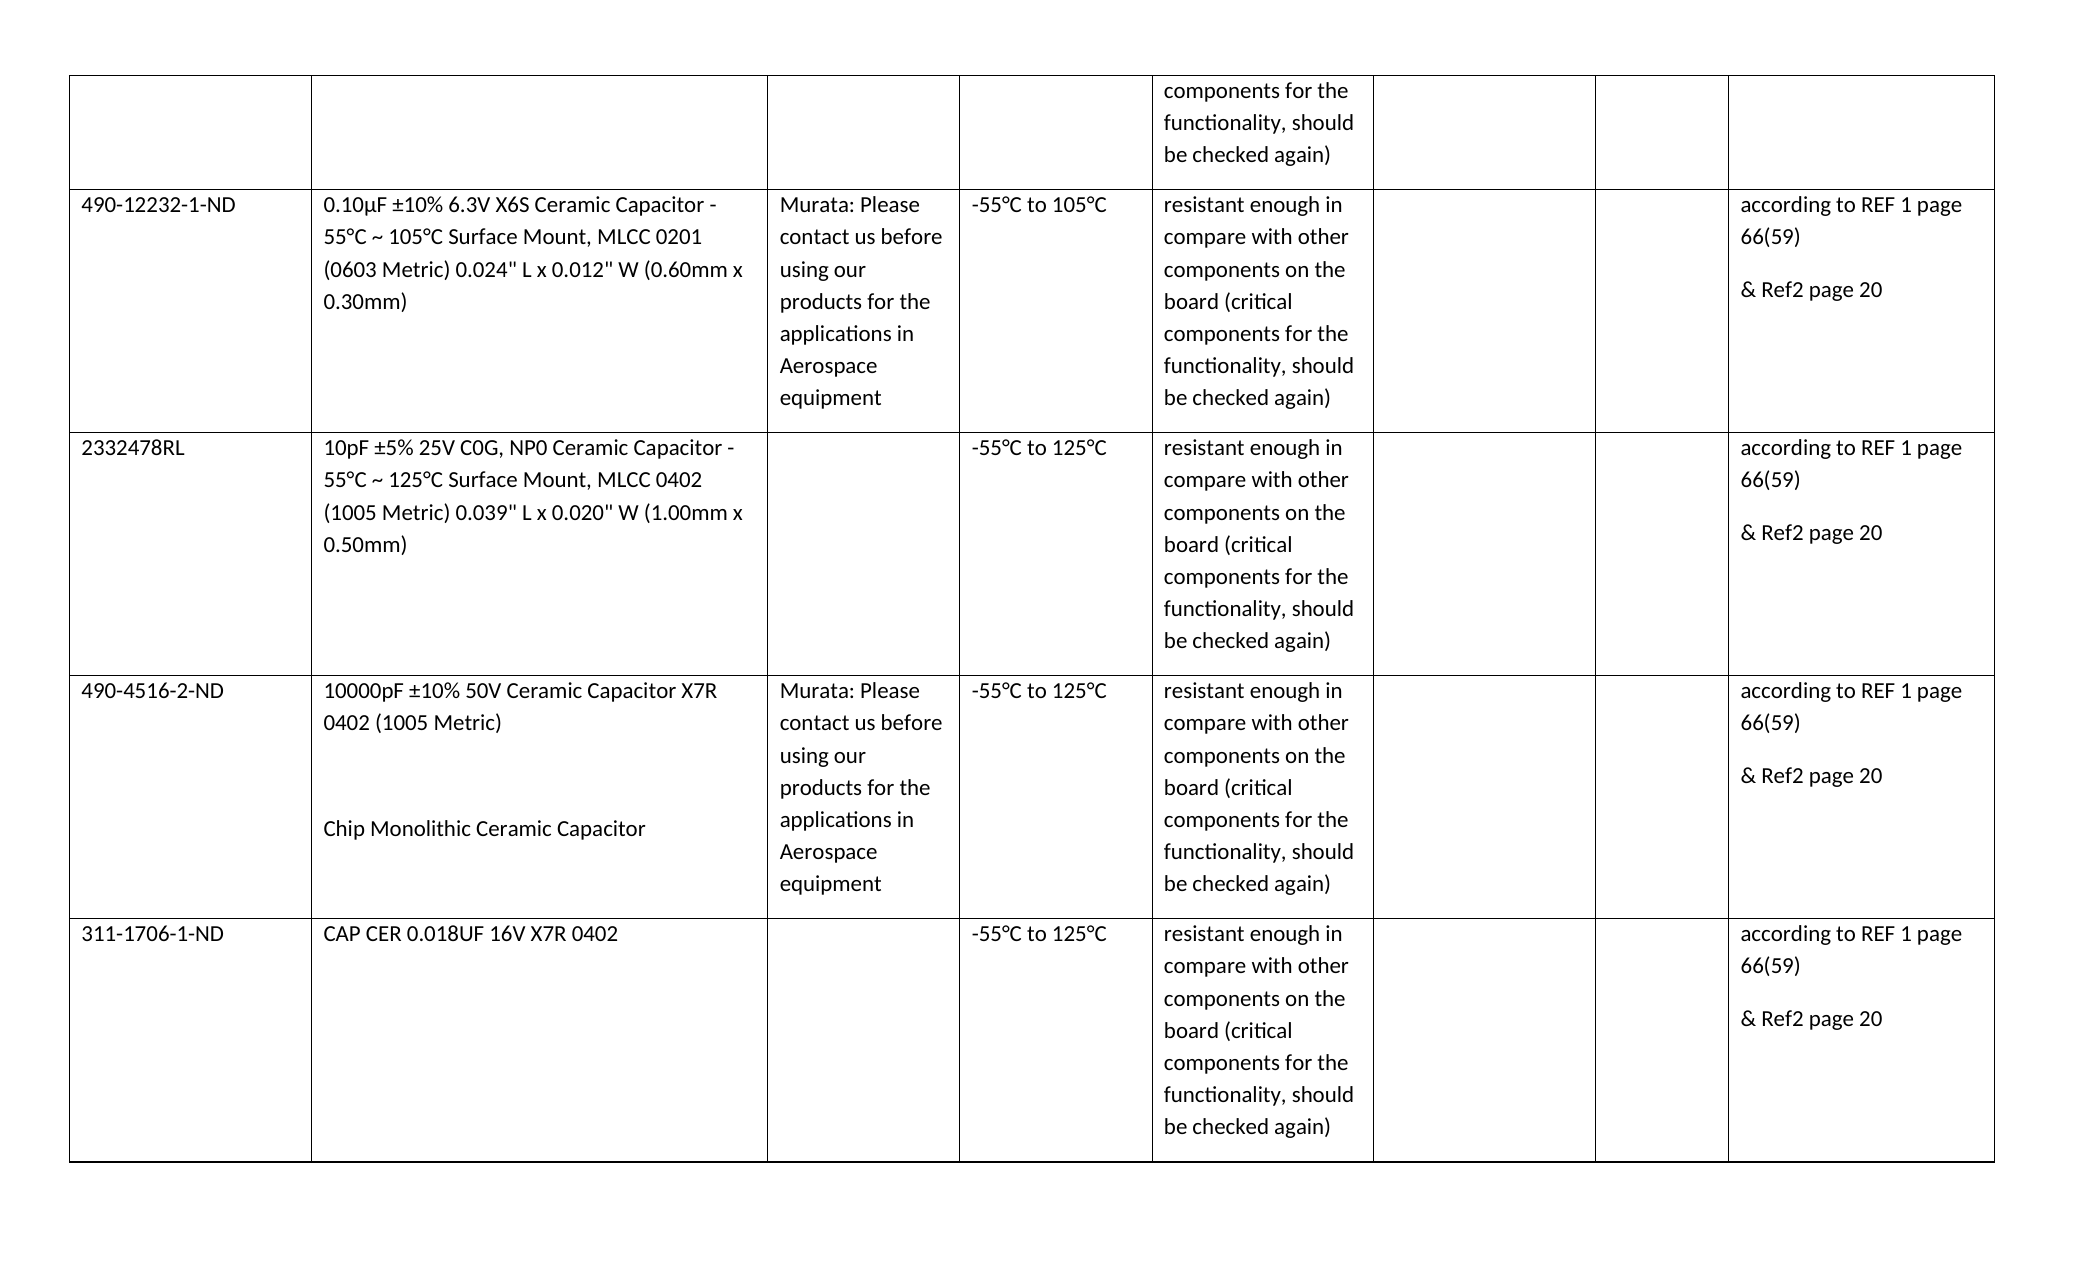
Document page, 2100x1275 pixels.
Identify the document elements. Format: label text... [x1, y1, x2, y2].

table_cell resistant enough in compare with other components on the board (critical components for the functionality, should be checked again) [1153, 433, 1373, 675]
table_cell [768, 919, 959, 1161]
table_cell 2332478RL [70, 433, 311, 675]
table_cell [1596, 76, 1728, 189]
table_cell [1596, 190, 1728, 432]
table_cell -55°C to 125°C [960, 919, 1152, 1161]
table_cell according to REF 1 page 66(59) & Ref2 page 20 [1729, 190, 1994, 432]
table_cell resistant enough in compare with other components on the board (critical components for the functionality, should be checked again) [1153, 676, 1373, 918]
table_cell -55°C to 125°C [960, 676, 1152, 918]
table_cell [1596, 433, 1728, 675]
table_cell -55°C to 105°C [960, 190, 1152, 432]
table_cell [1374, 76, 1595, 189]
table_cell [768, 433, 959, 675]
table_cell -55°C to 125°C [960, 433, 1152, 675]
table_cell resistant enough in compare with other components on the board (critical components for the functionality, should be checked again) [1153, 190, 1373, 432]
table_cell [1374, 919, 1595, 1161]
table_cell according to REF 1 page 66(59) & Ref2 page 20 [1729, 433, 1994, 675]
table_cell Murata: Please contact us before using our products for the applications in Aerospace equipment [768, 676, 959, 918]
table_cell [1596, 919, 1728, 1161]
table_cell components for the functionality, should be checked again) [1153, 76, 1373, 189]
table_cell 311-1706-1-ND [70, 919, 311, 1161]
table_cell [1374, 190, 1595, 432]
table_cell [70, 76, 311, 189]
table_cell CAP CER 0.018UF 16V X7R 0402 [312, 919, 767, 1161]
table_cell 490-12232-1-ND [70, 190, 311, 432]
table_cell according to REF 1 page 66(59) & Ref2 page 20 [1729, 919, 1994, 1161]
table_cell 10pF ±5% 25V C0G, NP0 Ceramic Capacitor -55°C ~ 125°C Surface Mount, MLCC 0402 (1005 Metric) 0.039" L x 0.020" W (1.00mm x 0.50mm) [312, 433, 767, 675]
table_cell [1374, 433, 1595, 675]
table_cell [312, 76, 767, 189]
table_cell Murata: Please contact us before using our products for the applications in Aerospace equipment [768, 190, 959, 432]
table_cell according to REF 1 page 66(59) & Ref2 page 20 [1729, 676, 1994, 918]
table_cell [1729, 76, 1994, 189]
table_cell 10000pF ±10% 50V Ceramic Capacitor X7R 0402 (1005 Metric) Chip Monolithic Ceramic Capacitor [312, 676, 767, 918]
table_cell [768, 76, 959, 189]
table_cell 490-4516-2-ND [70, 676, 311, 918]
table_cell [960, 76, 1152, 189]
table_cell resistant enough in compare with other components on the board (critical components for the functionality, should be checked again) [1153, 919, 1373, 1161]
table_cell [1374, 676, 1595, 918]
table_cell [1596, 676, 1728, 918]
table_cell 0.10µF ±10% 6.3V X6S Ceramic Capacitor -55°C ~ 105°C Surface Mount, MLCC 0201 (0603 Metric) 0.024" L x 0.012" W (0.60mm x 0.30mm) [312, 190, 767, 432]
